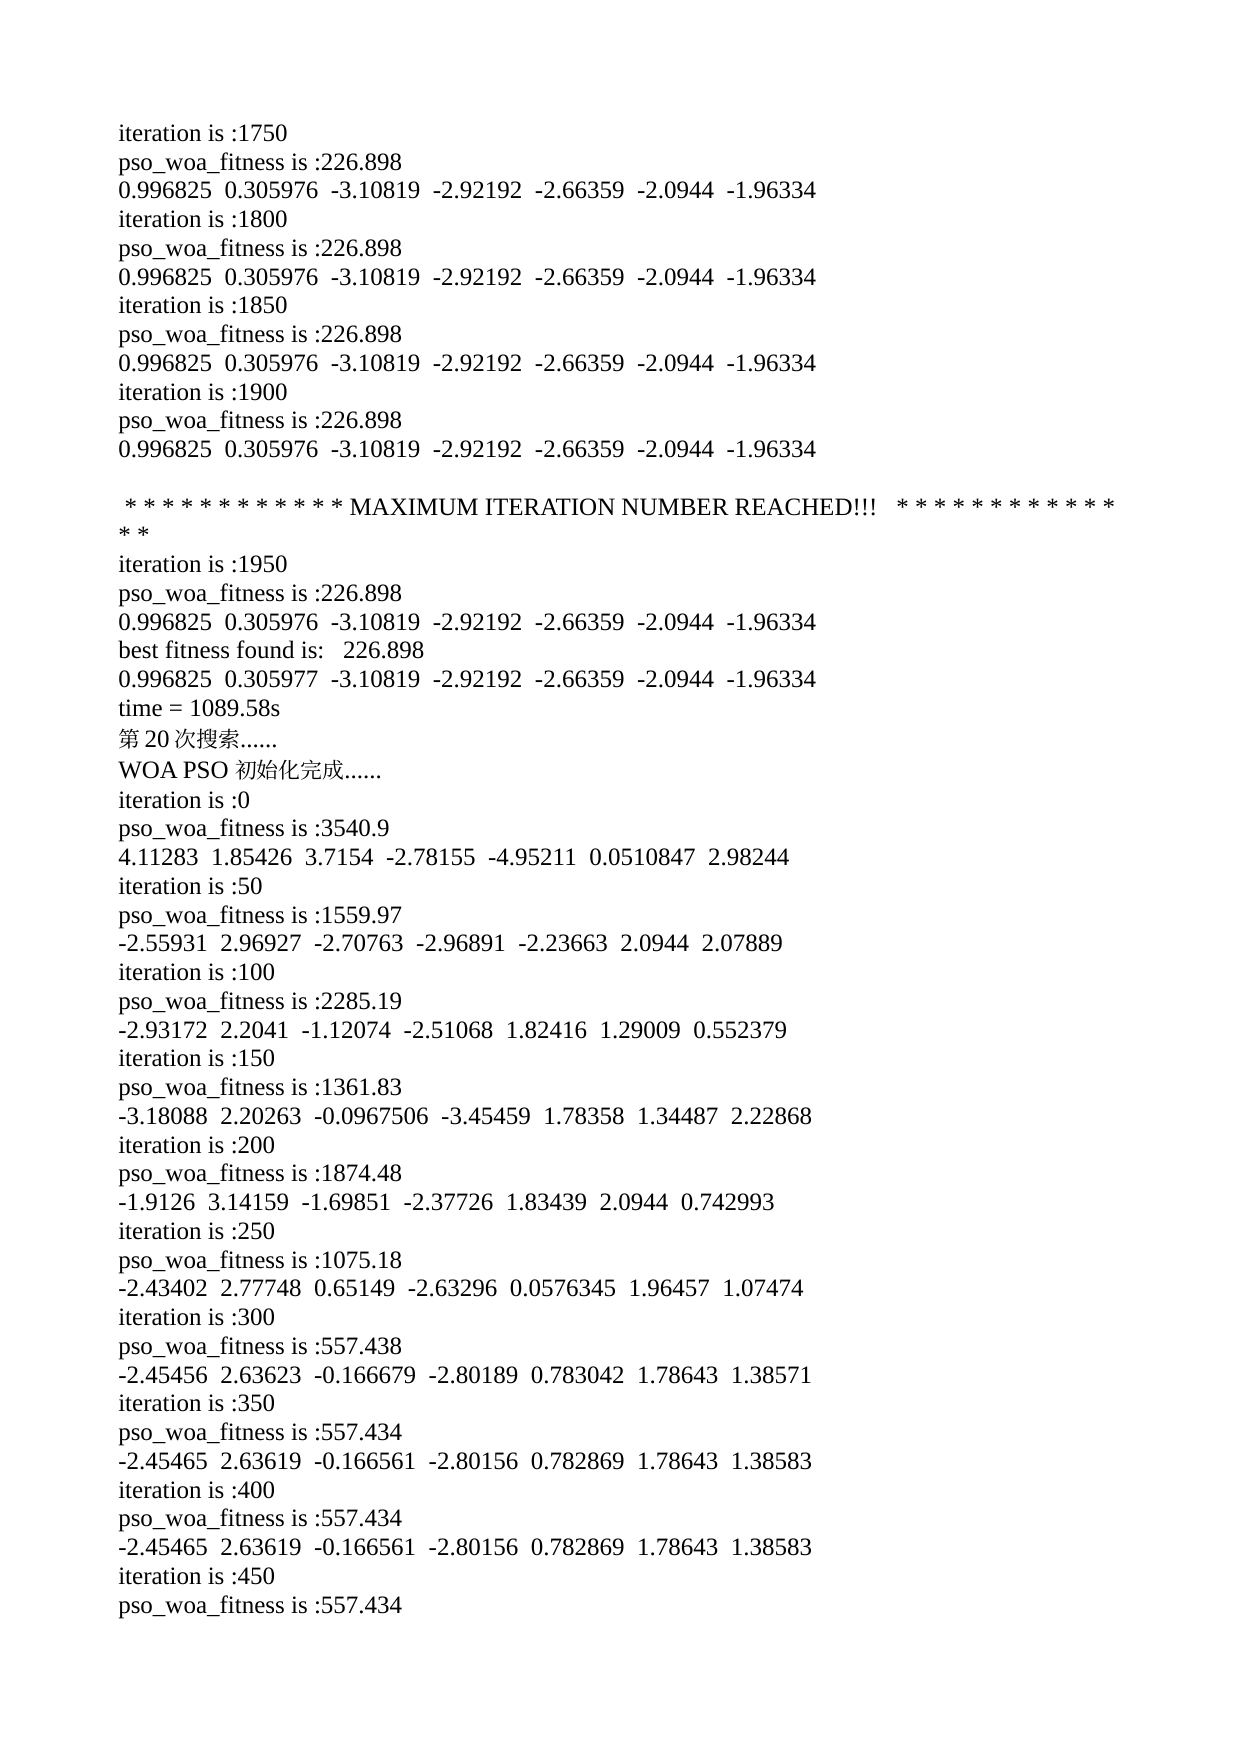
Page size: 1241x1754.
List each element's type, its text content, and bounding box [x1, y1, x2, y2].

text pso_woa_fitness is :1874.48 [118, 1158, 1122, 1187]
text -2.55931 2.96927 -2.70763 -2.96891 -2.23663 2.0944 2.07889 [118, 928, 1122, 957]
text pso_woa_fitness is :226.898 [118, 406, 1122, 434]
text iteration is :300 [118, 1302, 1122, 1331]
text 0.996825 0.305976 -3.10819 -2.92192 -2.66359 -2.0944 -1.96334 [118, 176, 1122, 204]
text pso_woa_fitness is :3540.9 [118, 813, 1122, 842]
text 0.996825 0.305976 -3.10819 -2.92192 -2.66359 -2.0944 -1.96334 [118, 348, 1122, 377]
text WOA PSO 初始化完成...... [118, 753, 1122, 785]
text time = 1089.58s [118, 693, 1122, 722]
text 0.996825 0.305976 -3.10819 -2.92192 -2.66359 -2.0944 -1.96334 [118, 607, 1122, 636]
text 4.11283 1.85426 3.7154 -2.78155 -4.95211 0.0510847 2.98244 [118, 842, 1122, 871]
text iteration is :100 [118, 957, 1122, 986]
text iteration is :1750 [118, 118, 1122, 147]
text iteration is :1950 [118, 549, 1122, 578]
text pso_woa_fitness is :557.434 [118, 1503, 1122, 1532]
text iteration is :1800 [118, 204, 1122, 233]
text iteration is :1850 [118, 291, 1122, 319]
text -2.93172 2.2041 -1.12074 -2.51068 1.82416 1.29009 0.552379 [118, 1015, 1122, 1043]
text iteration is :50 [118, 871, 1122, 900]
text pso_woa_fitness is :557.434 [118, 1417, 1122, 1446]
text -2.45465 2.63619 -0.166561 -2.80156 0.782869 1.78643 1.38583 [118, 1532, 1122, 1561]
text iteration is :150 [118, 1043, 1122, 1072]
text pso_woa_fitness is :226.898 [118, 578, 1122, 607]
text * * * * * * * * * * * * MAXIMUM ITERATION NUMBER REACHED!!! * * * * * * * * * * * * * * [118, 492, 1122, 549]
text -2.45465 2.63619 -0.166561 -2.80156 0.782869 1.78643 1.38583 [118, 1446, 1122, 1475]
text 0.996825 0.305976 -3.10819 -2.92192 -2.66359 -2.0944 -1.96334 [118, 262, 1122, 291]
text iteration is :200 [118, 1130, 1122, 1158]
text pso_woa_fitness is :1075.18 [118, 1245, 1122, 1273]
text 第20次搜索...... [118, 722, 1122, 753]
text best fitness found is: 226.898 [118, 636, 1122, 664]
text pso_woa_fitness is :226.898 [118, 147, 1122, 176]
text iteration is :450 [118, 1561, 1122, 1590]
text -2.43402 2.77748 0.65149 -2.63296 0.0576345 1.96457 1.07474 [118, 1273, 1122, 1302]
text iteration is :0 [118, 785, 1122, 813]
text pso_woa_fitness is :2285.19 [118, 986, 1122, 1015]
text 0.996825 0.305977 -3.10819 -2.92192 -2.66359 -2.0944 -1.96334 [118, 664, 1122, 693]
text pso_woa_fitness is :226.898 [118, 319, 1122, 348]
text pso_woa_fitness is :226.898 [118, 233, 1122, 262]
text pso_woa_fitness is :1559.97 [118, 900, 1122, 928]
text 0.996825 0.305976 -3.10819 -2.92192 -2.66359 -2.0944 -1.96334 [118, 434, 1122, 463]
text iteration is :250 [118, 1216, 1122, 1245]
text -1.9126 3.14159 -1.69851 -2.37726 1.83439 2.0944 0.742993 [118, 1187, 1122, 1216]
text pso_woa_fitness is :1361.83 [118, 1072, 1122, 1101]
text pso_woa_fitness is :557.434 [118, 1590, 1122, 1618]
text pso_woa_fitness is :557.438 [118, 1331, 1122, 1360]
text iteration is :400 [118, 1475, 1122, 1503]
text -2.45456 2.63623 -0.166679 -2.80189 0.783042 1.78643 1.38571 [118, 1360, 1122, 1388]
text iteration is :1900 [118, 377, 1122, 406]
text -3.18088 2.20263 -0.0967506 -3.45459 1.78358 1.34487 2.22868 [118, 1101, 1122, 1130]
text iteration is :350 [118, 1388, 1122, 1417]
